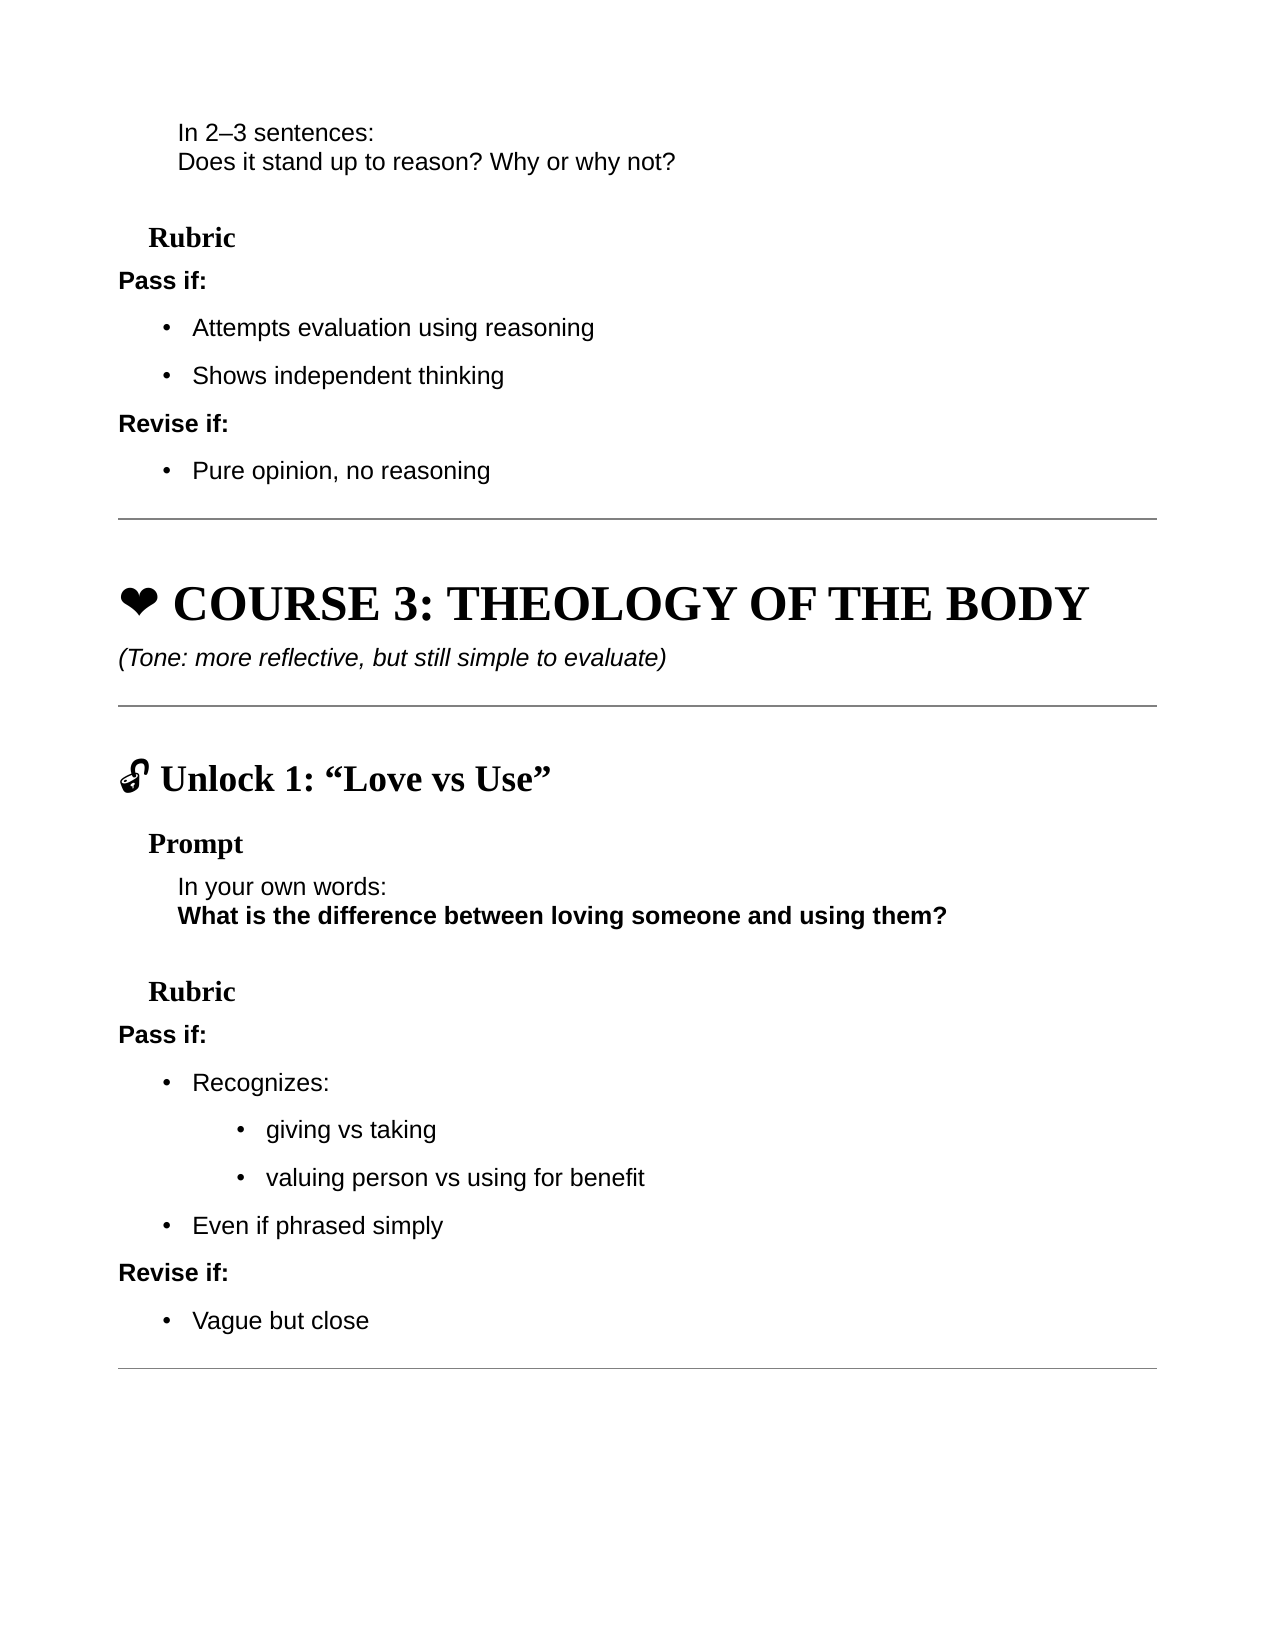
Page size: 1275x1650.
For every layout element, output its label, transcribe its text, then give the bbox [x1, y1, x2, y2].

subtitle ✅ Rubric [118, 220, 1157, 253]
list Attempts evaluation using reasoning [162, 313, 1157, 342]
text Pass if: [118, 1020, 1157, 1049]
text In 2–3 sentences: Does it stand up to reason? Why or why not? [177, 118, 1098, 176]
list Recognizes: [162, 1067, 1157, 1096]
text In your own words: What is the difference between loving someone and using them? [177, 872, 1098, 930]
list Vague but close [162, 1306, 1157, 1335]
subtitle ✅ Rubric [118, 974, 1157, 1007]
list Even if phrased simply [162, 1211, 1157, 1239]
list valuing person vs using for benefit [236, 1163, 1157, 1192]
list Pure opinion, no reasoning [162, 456, 1157, 485]
subtitle 📌 Prompt [118, 826, 1157, 860]
subtitle ❤️ COURSE 3: THEOLOGY OF THE BODY [118, 573, 1157, 631]
subtitle 🔓 Unlock 1: “Love vs Use” [118, 756, 1157, 799]
text Revise if: [118, 1258, 1157, 1287]
text (Tone: more reflective, but still simple to evaluate) [118, 643, 1157, 672]
list giving vs taking [236, 1115, 1157, 1144]
text Revise if: [118, 409, 1157, 437]
list Shows independent thinking [162, 361, 1157, 390]
text Pass if: [118, 266, 1157, 294]
